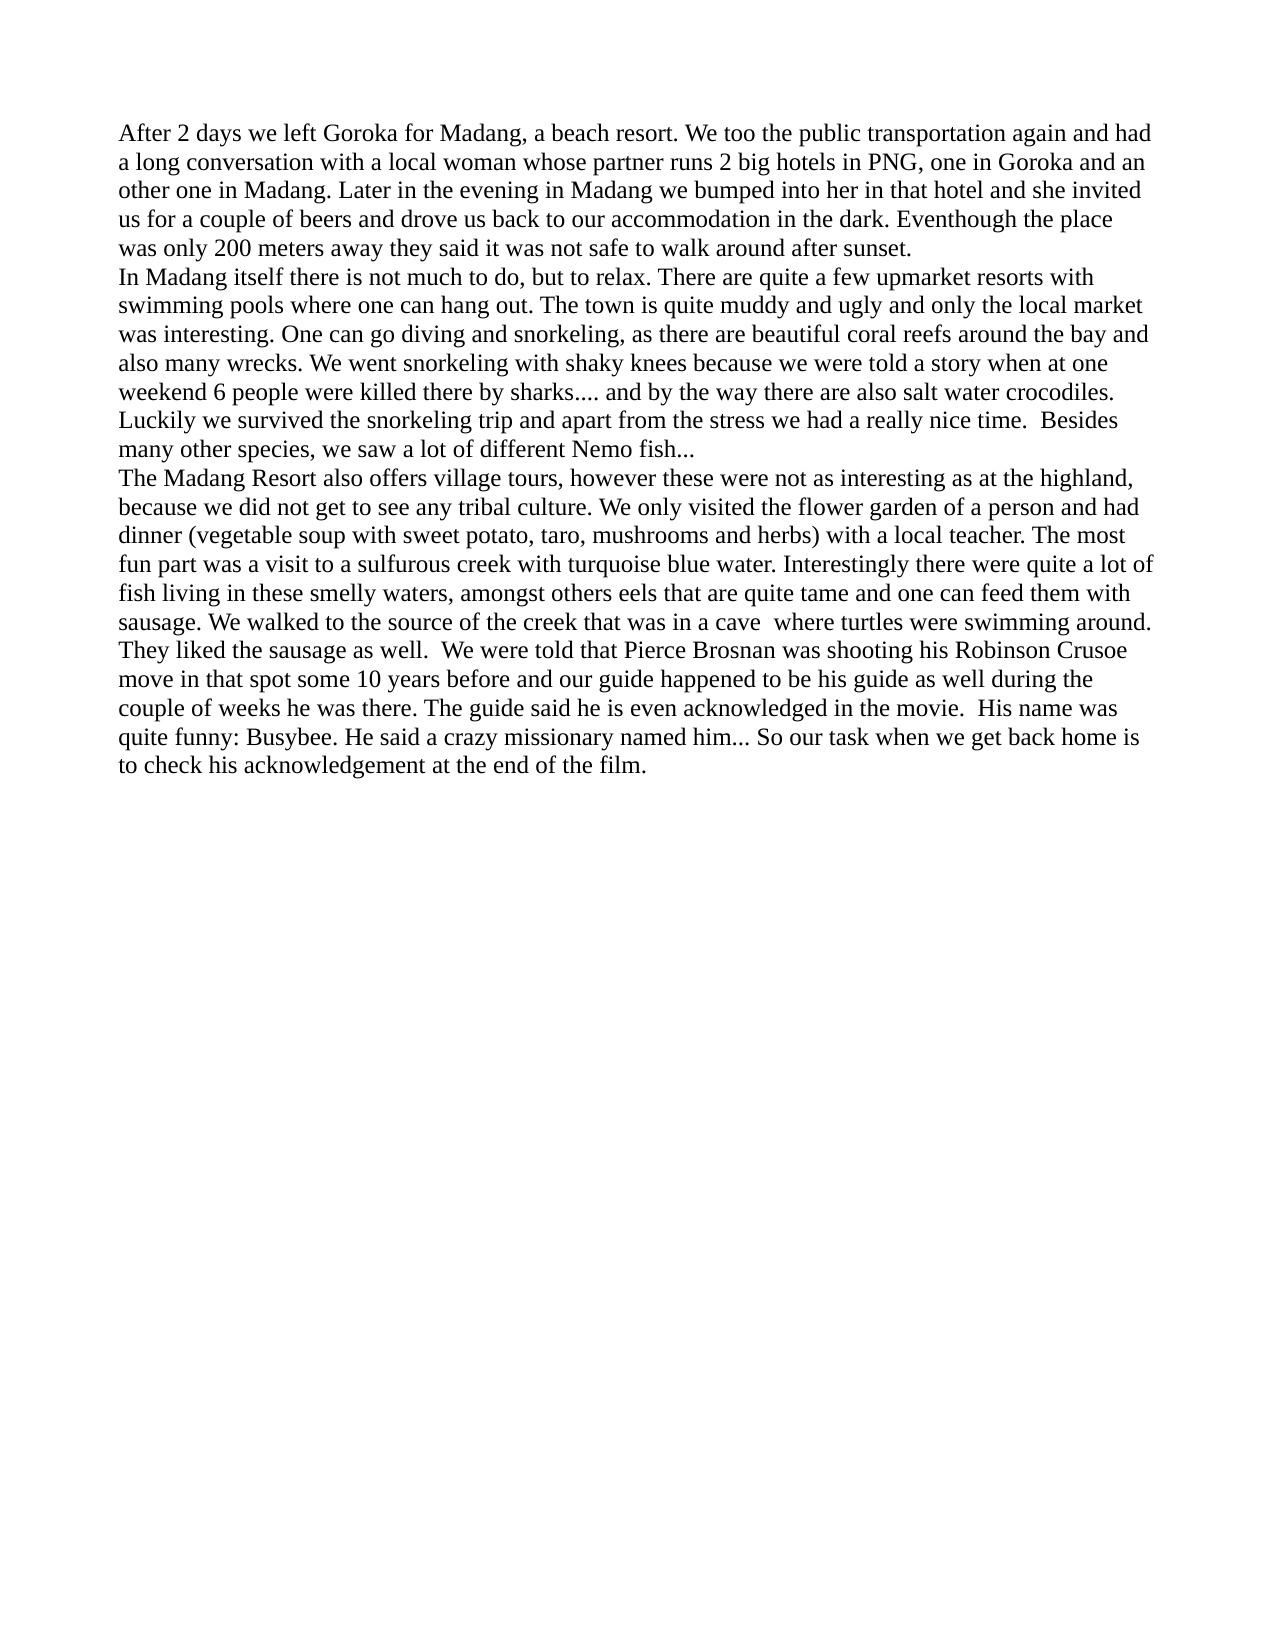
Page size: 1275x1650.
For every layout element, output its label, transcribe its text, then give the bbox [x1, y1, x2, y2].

text In Madang itself there is not much to do, but to relax. There are quite a few upmarket resorts with swimming pools where one can hang out. The town is quite muddy and ugly and only the local market was interesting. One can go diving and snorkeling, as there are beautiful coral reefs around the bay and also many wrecks. We went snorkeling with shaky knees because we were told a story when at one weekend 6 people were killed there by sharks.... and by the way there are also salt water crocodiles. Luckily we survived the snorkeling trip and apart from the stress we had a really nice time. Besides many other species, we saw a lot of different Nemo fish... [118, 262, 1157, 463]
text The Madang Resort also offers village tours, however these were not as interesting as at the highland, because we did not get to see any tribal culture. We only visited the flower garden of a person and had dinner (vegetable soup with sweet potato, taro, mushrooms and herbs) with a local teacher. The most fun part was a visit to a sulfurous creek with turquoise blue water. Interestingly there were quite a lot of fish living in these smelly waters, amongst others eels that are quite tame and one can feed them with sausage. We walked to the source of the creek that was in a cave where turtles were swimming around. They liked the sausage as well. We were told that Pierce Brosnan was shooting his Robinson Crusoe move in that spot some 10 years before and our guide happened to be his guide as well during the couple of weeks he was there. The guide said he is even acknowledged in the movie. His name was quite funny: Busybee. He said a crazy missionary named him... So our task when we get back home is to check his acknowledgement at the end of the film. [118, 463, 1157, 779]
text After 2 days we left Goroka for Madang, a beach resort. We too the public transportation again and had a long conversation with a local woman whose partner runs 2 big hotels in PNG, one in Goroka and an other one in Madang. Later in the evening in Madang we bumped into her in that hotel and she invited us for a couple of beers and drove us back to our accommodation in the dark. Eventhough the place was only 200 meters away they said it was not safe to walk around after sunset. [118, 118, 1157, 262]
